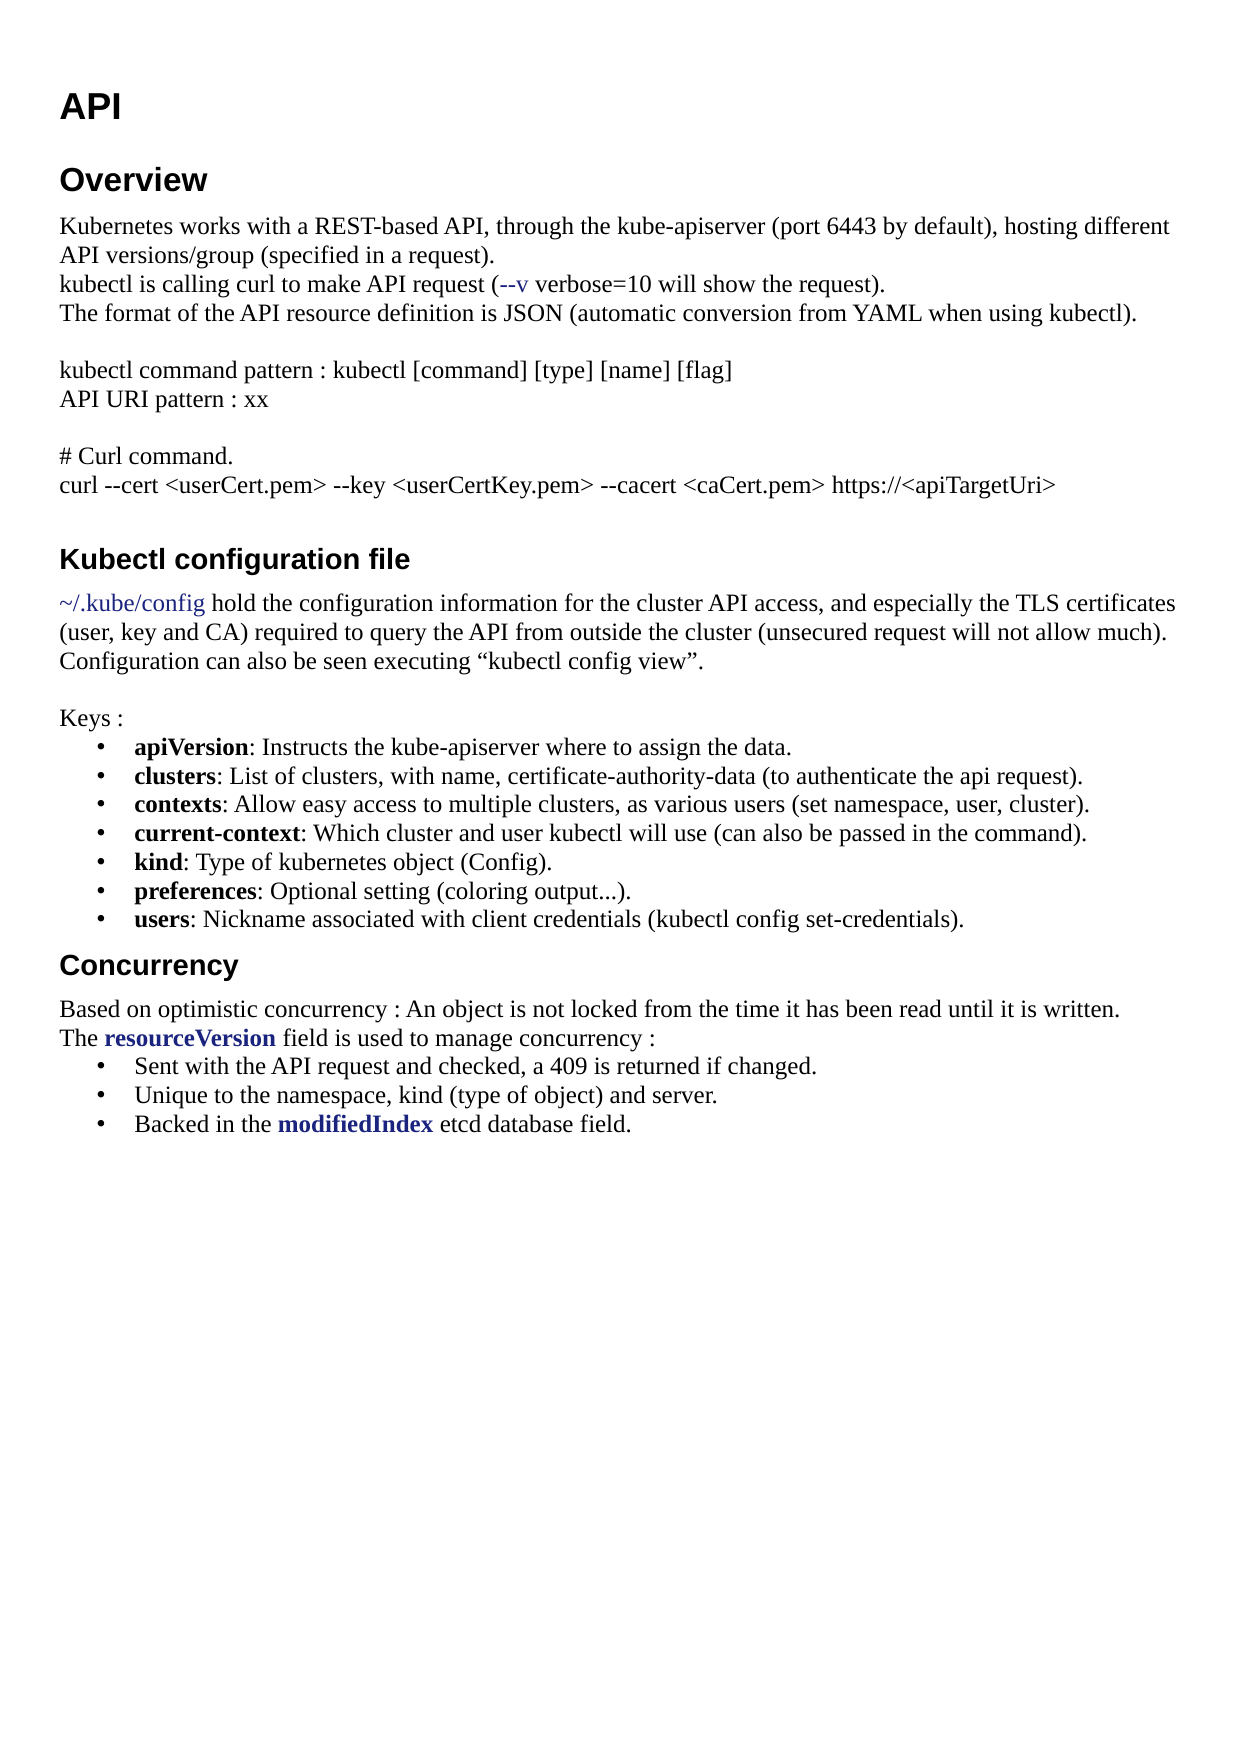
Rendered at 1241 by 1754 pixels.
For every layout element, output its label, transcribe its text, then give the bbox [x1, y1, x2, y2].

subtitle Kubectl configuration file [59, 542, 1181, 576]
list preferences: Optional setting (coloring output...). [97, 876, 1181, 904]
text ~/.kube/config hold the configuration information for the cluster API access, and especially the TLS certificates (user, key and CA) required to query the API from outside the cluster (unsecured request will not allow much). [59, 588, 1181, 646]
text Configuration can also be seen executing “kubectl config view”. [59, 646, 1181, 674]
list kind: Type of kubernetes object (Config). [97, 847, 1181, 876]
list Backed in the modifiedIndex etcd database field. [97, 1109, 1181, 1138]
subtitle Concurrency [59, 948, 1181, 981]
text The format of the API resource definition is JSON (automatic conversion from YAML when using kubectl). [59, 298, 1181, 326]
list contexts: Allow easy access to multiple clusters, as various users (set namespace, user, cluster). [97, 789, 1181, 818]
list Sent with the API request and checked, a 409 is returned if changed. [97, 1051, 1181, 1080]
list apiVersion: Instructs the kube-apiserver where to assign the data. [97, 732, 1181, 761]
text Kubernetes works with a REST-based API, through the kube-apiserver (port 6443 by default), hosting different API versions/group (specified in a request). [59, 211, 1181, 269]
list users: Nickname associated with client credentials (kubectl config set-credentials). [97, 904, 1181, 933]
text Keys : [59, 703, 1181, 732]
text kubectl is calling curl to make API request (--v verbose=10 will show the request). [59, 269, 1181, 298]
text Based on optimistic concurrency : An object is not locked from the time it has been read until it is written. [59, 994, 1181, 1023]
subtitle API [59, 84, 1181, 127]
text API URI pattern : xx [59, 384, 1181, 413]
list Unique to the namespace, kind (type of object) and server. [97, 1080, 1181, 1109]
text The resourceVersion field is used to manage concurrency : [59, 1023, 1181, 1051]
list current-context: Which cluster and user kubectl will use (can also be passed in the command). [97, 818, 1181, 847]
subtitle Overview [59, 161, 1181, 199]
text # Curl command. [59, 441, 1181, 470]
text curl --cert <userCert.pem> --key <userCertKey.pem> --cacert <caCert.pem> https://<apiTargetUri> [59, 470, 1181, 499]
list clusters: List of clusters, with name, certificate-authority-data (to authenticate the api request). [97, 761, 1181, 789]
text kubectl command pattern : kubectl [command] [type] [name] [flag] [59, 355, 1181, 384]
